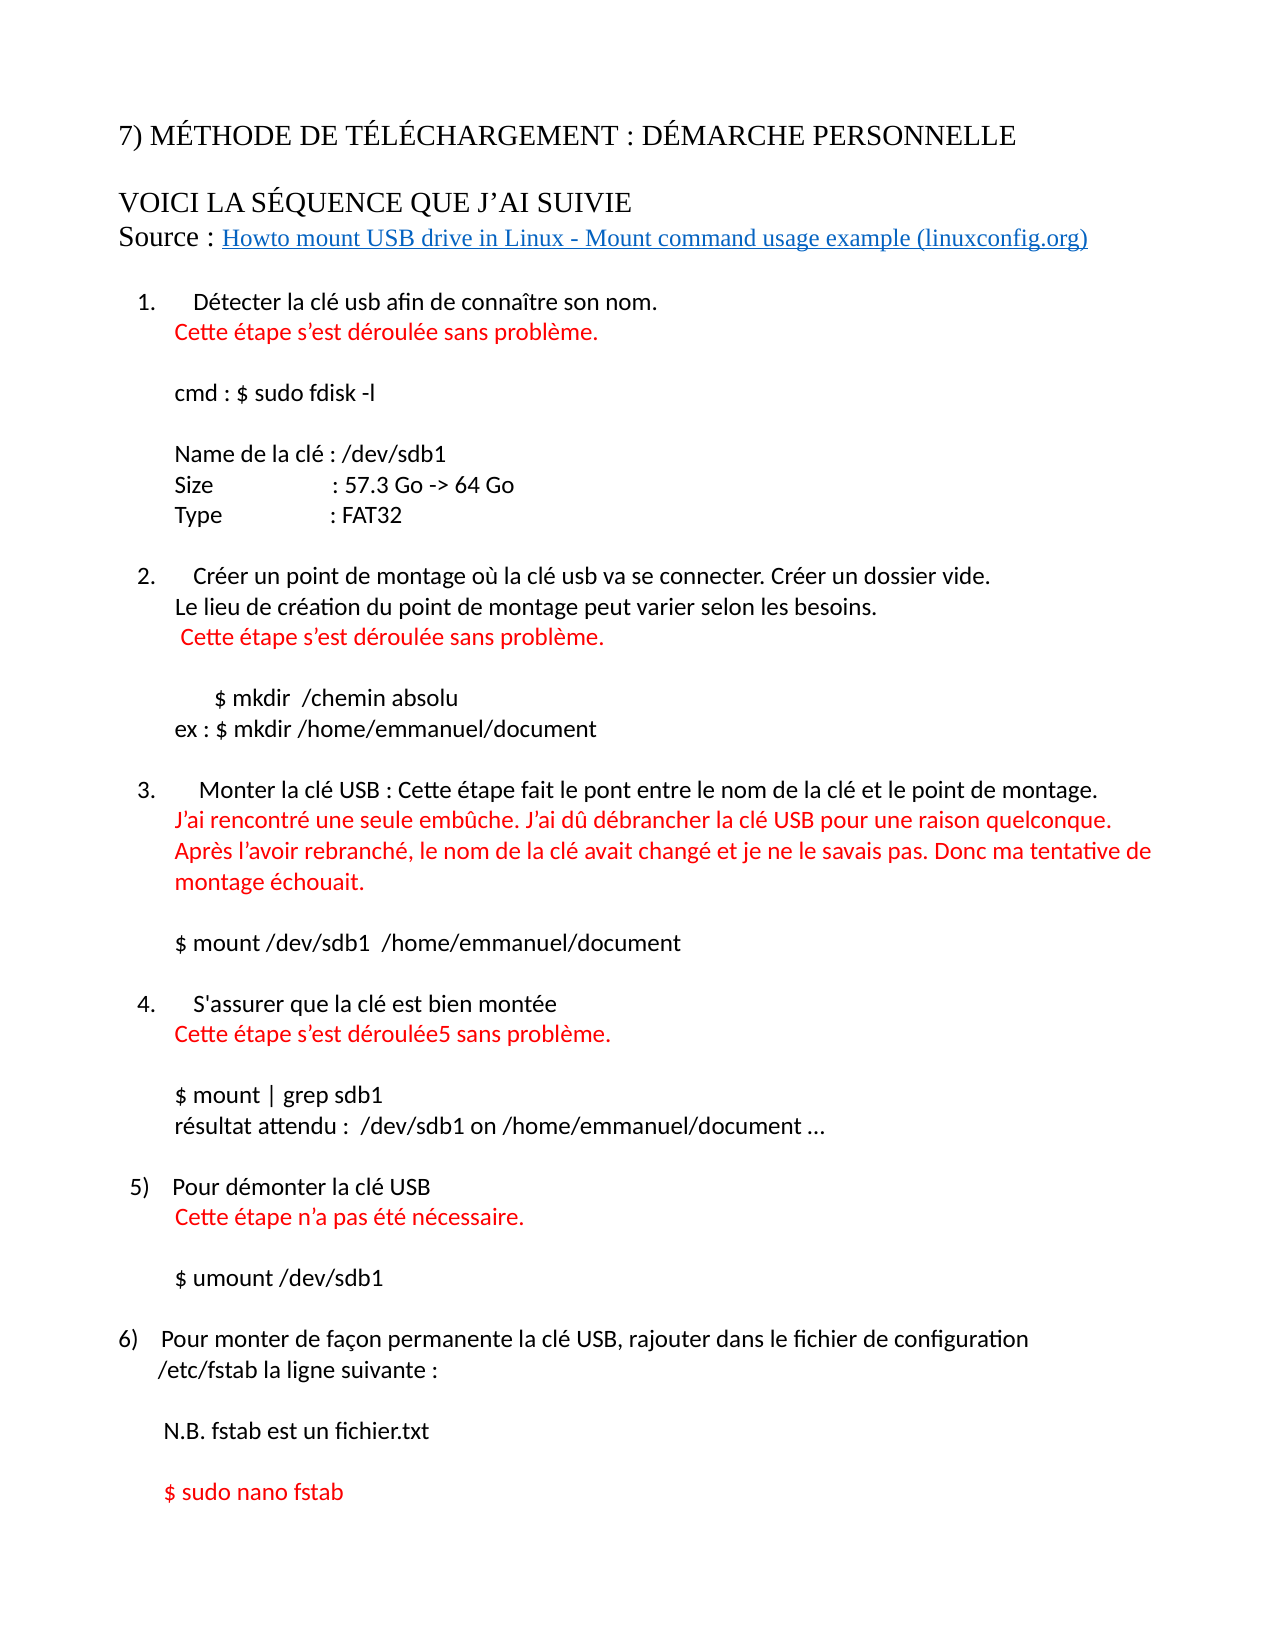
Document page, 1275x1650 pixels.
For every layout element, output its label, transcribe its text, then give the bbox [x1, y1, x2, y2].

text Le lieu de création du point de montage peut varier selon les besoins. [118, 591, 1157, 622]
text $ sudo nano fstab [118, 1476, 1157, 1507]
text $ mount /dev/sdb1 /home/emmanuel/document [174, 927, 1157, 957]
text $ mount | grep sdb1 [174, 1079, 1157, 1110]
text J’ai rencontré une seule embûche. J’ai dû débrancher la clé USB pour une raison quelconque. Après l’avoir rebranché, le nom de la clé avait changé et je ne le savais pas. Donc ma tentative de montage échouait. [174, 805, 1157, 896]
text Cette étape s’est déroulée5 sans problème. [118, 1018, 1157, 1049]
text 6) Pour monter de façon permanente la clé USB, rajouter dans le fichier de configuration [118, 1323, 1157, 1354]
list Monter la clé USB : Cette étape fait le pont entre le nom de la clé et le point de montage. [137, 774, 1157, 805]
list S'assurer que la clé est bien montée [137, 988, 1157, 1018]
text $ umount /dev/sdb1 [174, 1262, 1157, 1293]
text résultat attendu : /dev/sdb1 on /home/emmanuel/document … [174, 1110, 1157, 1140]
text ex : $ mkdir /home/emmanuel/document [174, 713, 1157, 744]
list Créer un point de montage où la clé usb va se connecter. Créer un dossier vide. [137, 561, 1157, 591]
text Name de la clé : /dev/sdb1 [174, 438, 1157, 469]
text 5) Pour démonter la clé USB [118, 1171, 1157, 1201]
text $ mkdir /chemin absolu [174, 683, 1157, 713]
text Cette étape n’a pas été nécessaire. [118, 1201, 1157, 1232]
text Size : 57.3 Go -> 64 Go [174, 469, 1157, 499]
text Type : FAT32 [174, 499, 1157, 530]
text Source : Howto mount USB drive in Linux - Mount command usage example (linuxconfig.org) [118, 219, 1157, 252]
text cmd : $ sudo fdisk -l [174, 377, 1157, 408]
text Cette étape s’est déroulée sans problème. [118, 622, 1157, 652]
text /etc/fstab la ligne suivante : [118, 1354, 1157, 1384]
text 7) MÉTHODE DE TÉLÉCHARGEMENT : DÉMARCHE PERSONNELLE [118, 118, 1157, 152]
text VOICI LA SÉQUENCE QUE J’AI SUIVIE [118, 185, 1157, 219]
list Détecter la clé usb afin de connaître son nom. [137, 286, 1157, 316]
text N.B. fstab est un fichier.txt [118, 1415, 1157, 1446]
text Cette étape s’est déroulée sans problème. [174, 316, 1157, 347]
